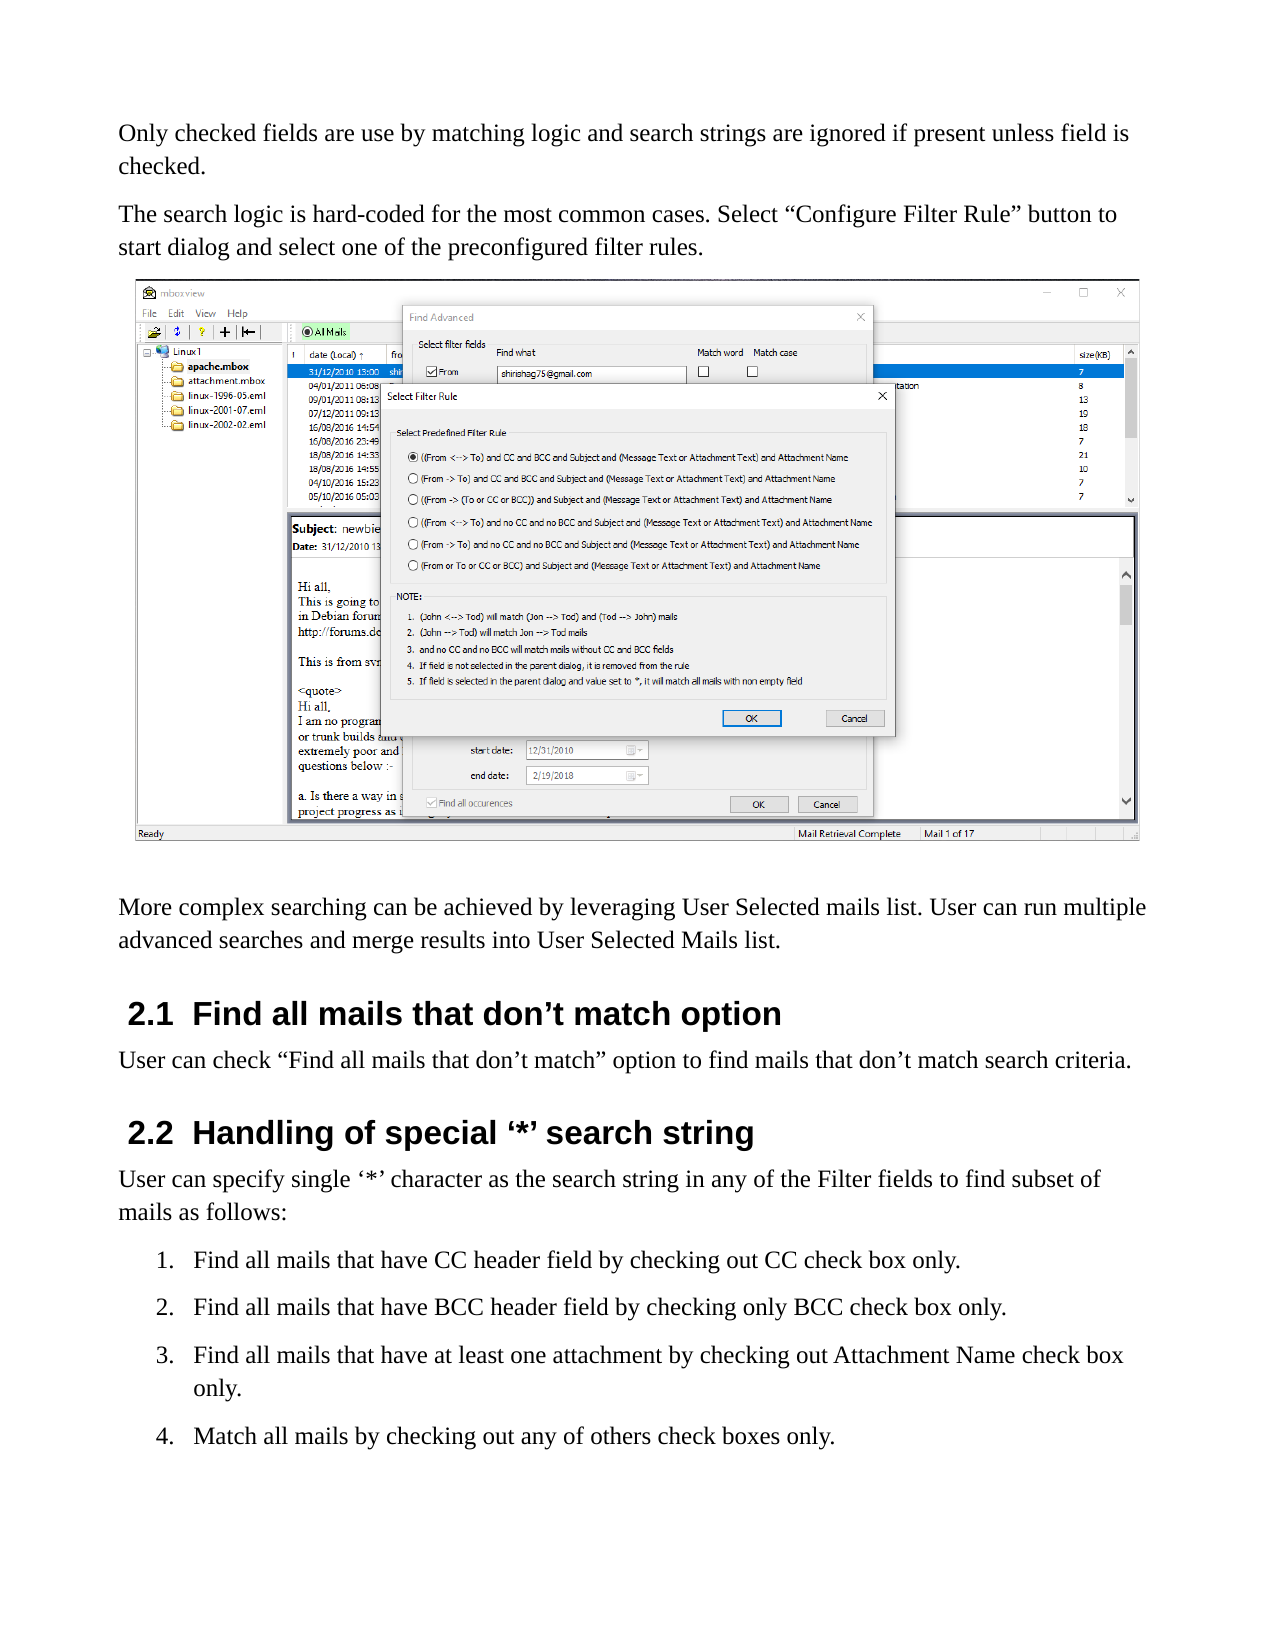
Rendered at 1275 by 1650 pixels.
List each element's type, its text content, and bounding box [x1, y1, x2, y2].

text User can check “Find all mails that don’t match” option to find mails that don’t match search criteria. [118, 1045, 1157, 1074]
list Find all mails that have BCC header field by checking only BCC check box only. [156, 1292, 1157, 1321]
picture [135, 279, 1140, 841]
subtitle Find all mails that don’t match option [118, 994, 1157, 1032]
list Find all mails that have at least one attachment by checking out Attachment Name check box only. [156, 1340, 1157, 1402]
text More complex searching can be achieved by leveraging User Selected mails list. User can run multiple advanced searches and merge results into User Selected Mails list. [118, 892, 1157, 954]
text User can specify single ‘*’ character as the search string in any of the Filter fields to find subset of mails as follows: [118, 1164, 1157, 1226]
list Find all mails that have CC header field by checking out CC check box only. [156, 1245, 1157, 1274]
list Match all mails by checking out any of others check boxes only. [156, 1421, 1157, 1449]
text Only checked fields are use by matching logic and search strings are ignored if present unless field is checked. [118, 118, 1157, 180]
subtitle Handling of special ‘*’ search string [118, 1113, 1157, 1152]
text The search logic is hard-coded for the most common cases. Select “Configure Filter Rule” button to start dialog and select one of the preconfigured filter rules. [118, 199, 1157, 261]
